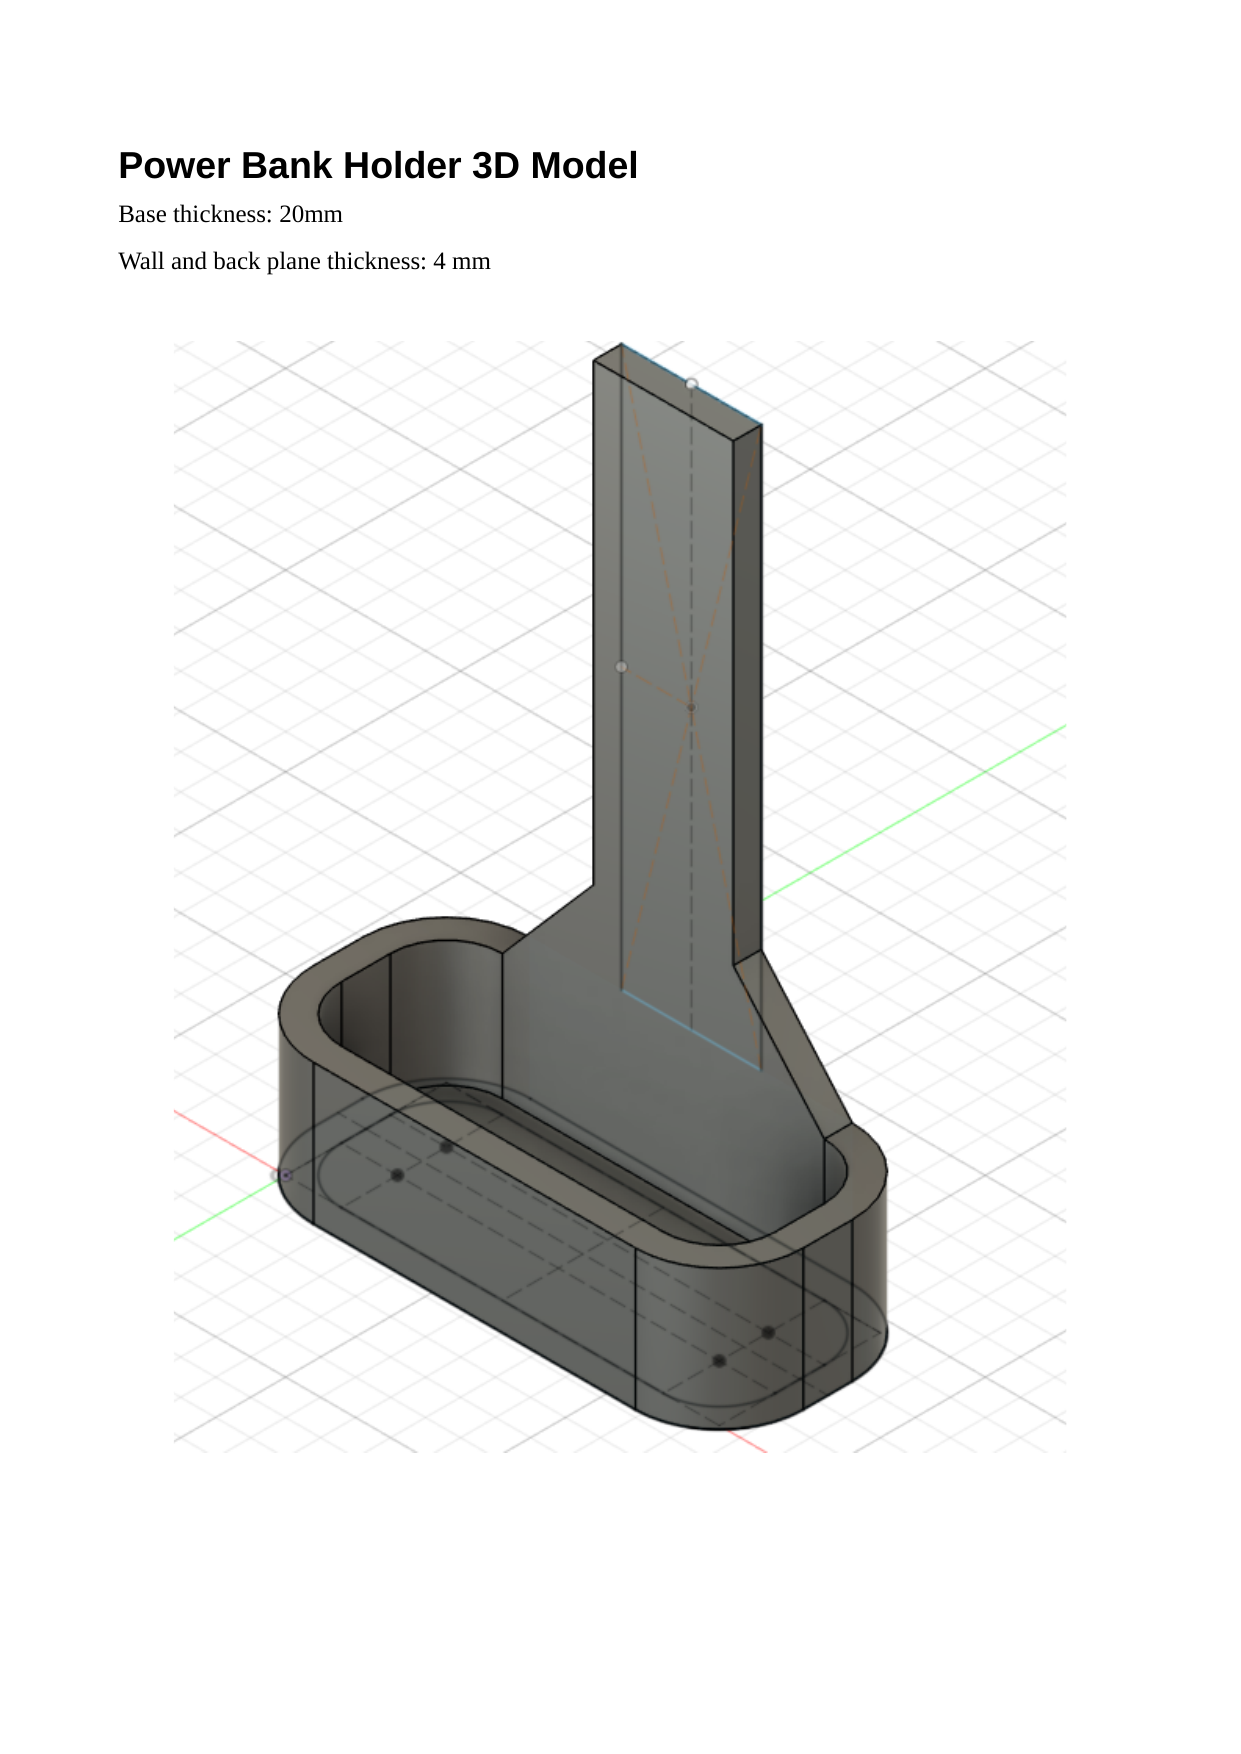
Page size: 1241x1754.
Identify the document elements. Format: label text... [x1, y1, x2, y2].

picture [173, 341, 1067, 1453]
text Base thickness: 20mm [118, 199, 1122, 227]
text Wall and back plane thickness: 4 mm [118, 246, 1122, 275]
subtitle Power Bank Holder 3D Model [118, 143, 1122, 186]
